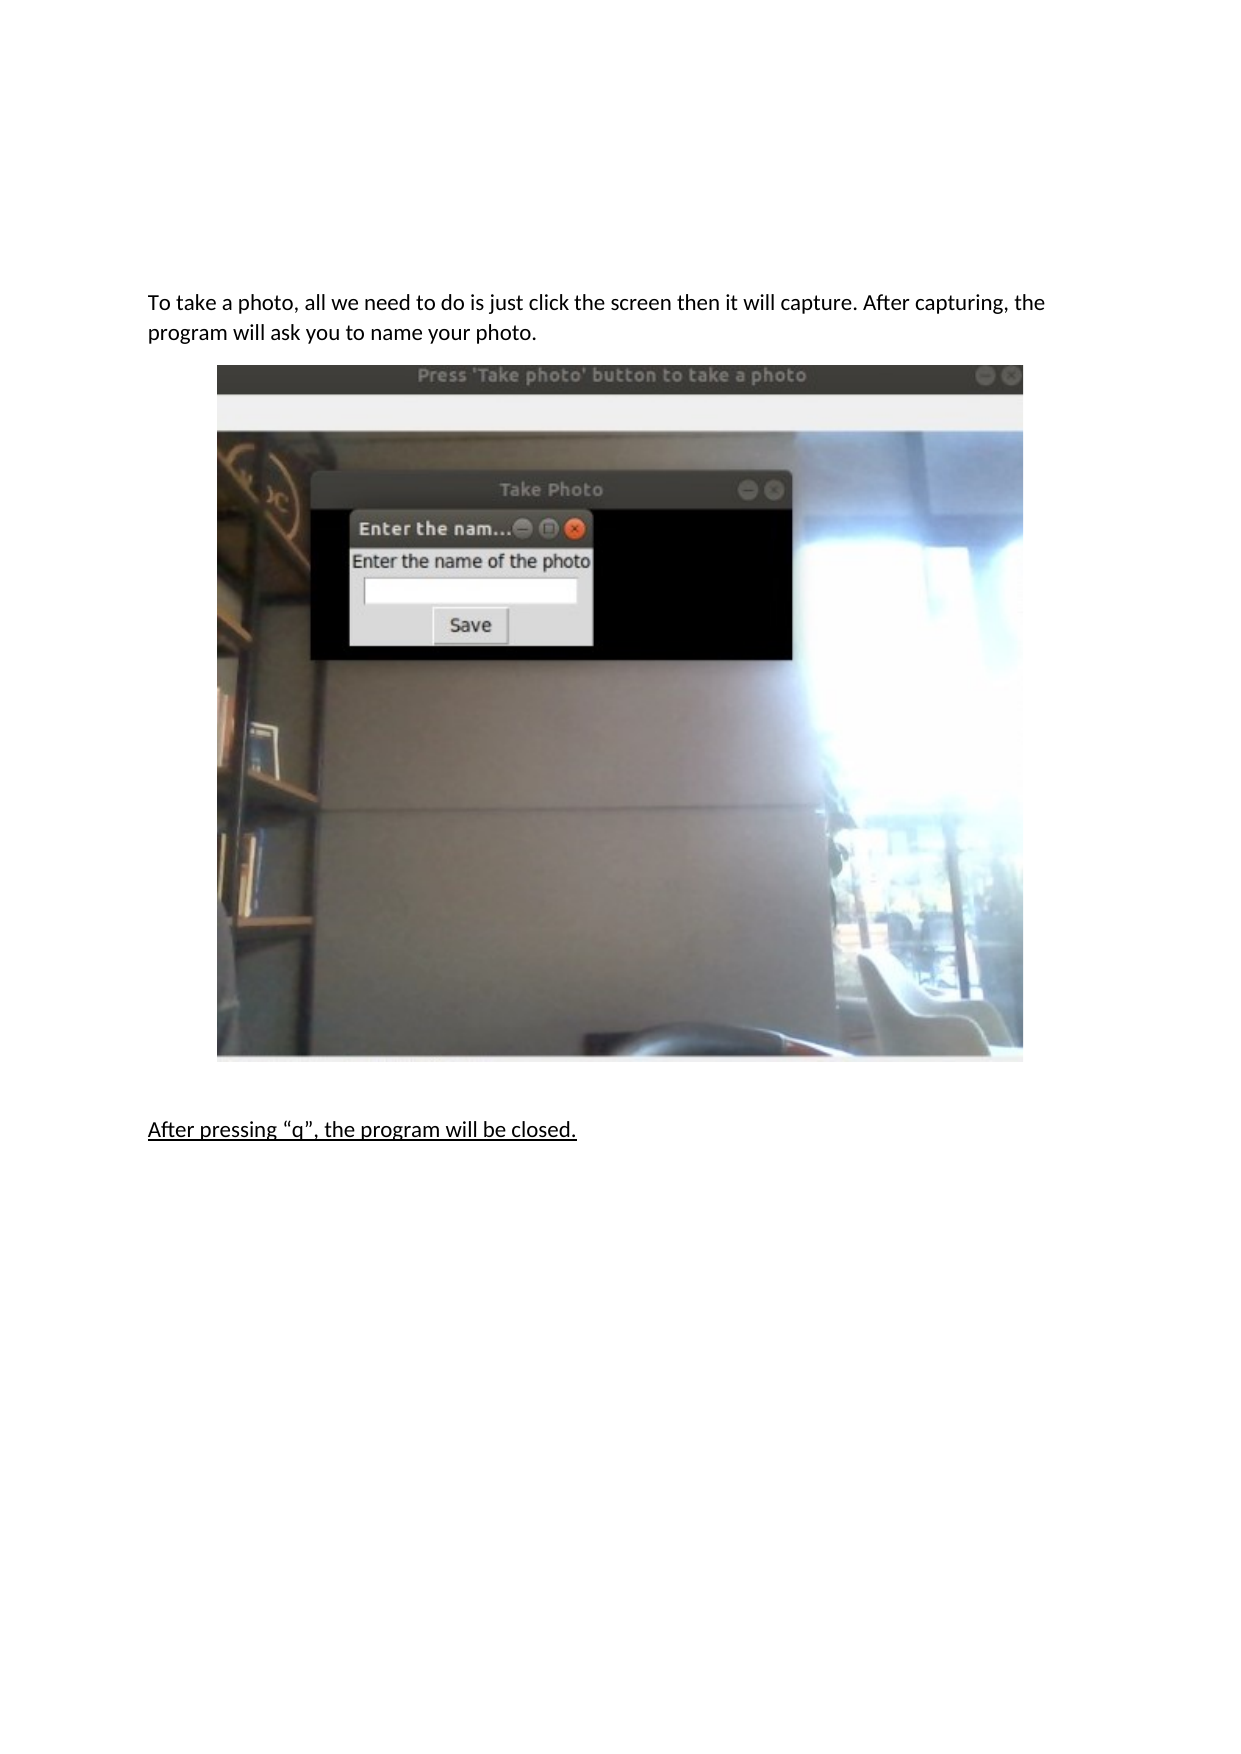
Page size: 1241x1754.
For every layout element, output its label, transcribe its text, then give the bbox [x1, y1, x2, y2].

text To take a photo, all we need to do is just click the screen then it will capture. After capturing, the program will ask you to name your photo. [148, 288, 1093, 346]
picture [217, 365, 1024, 1062]
text After pressing “q”, the program will be closed. [148, 1115, 1093, 1143]
